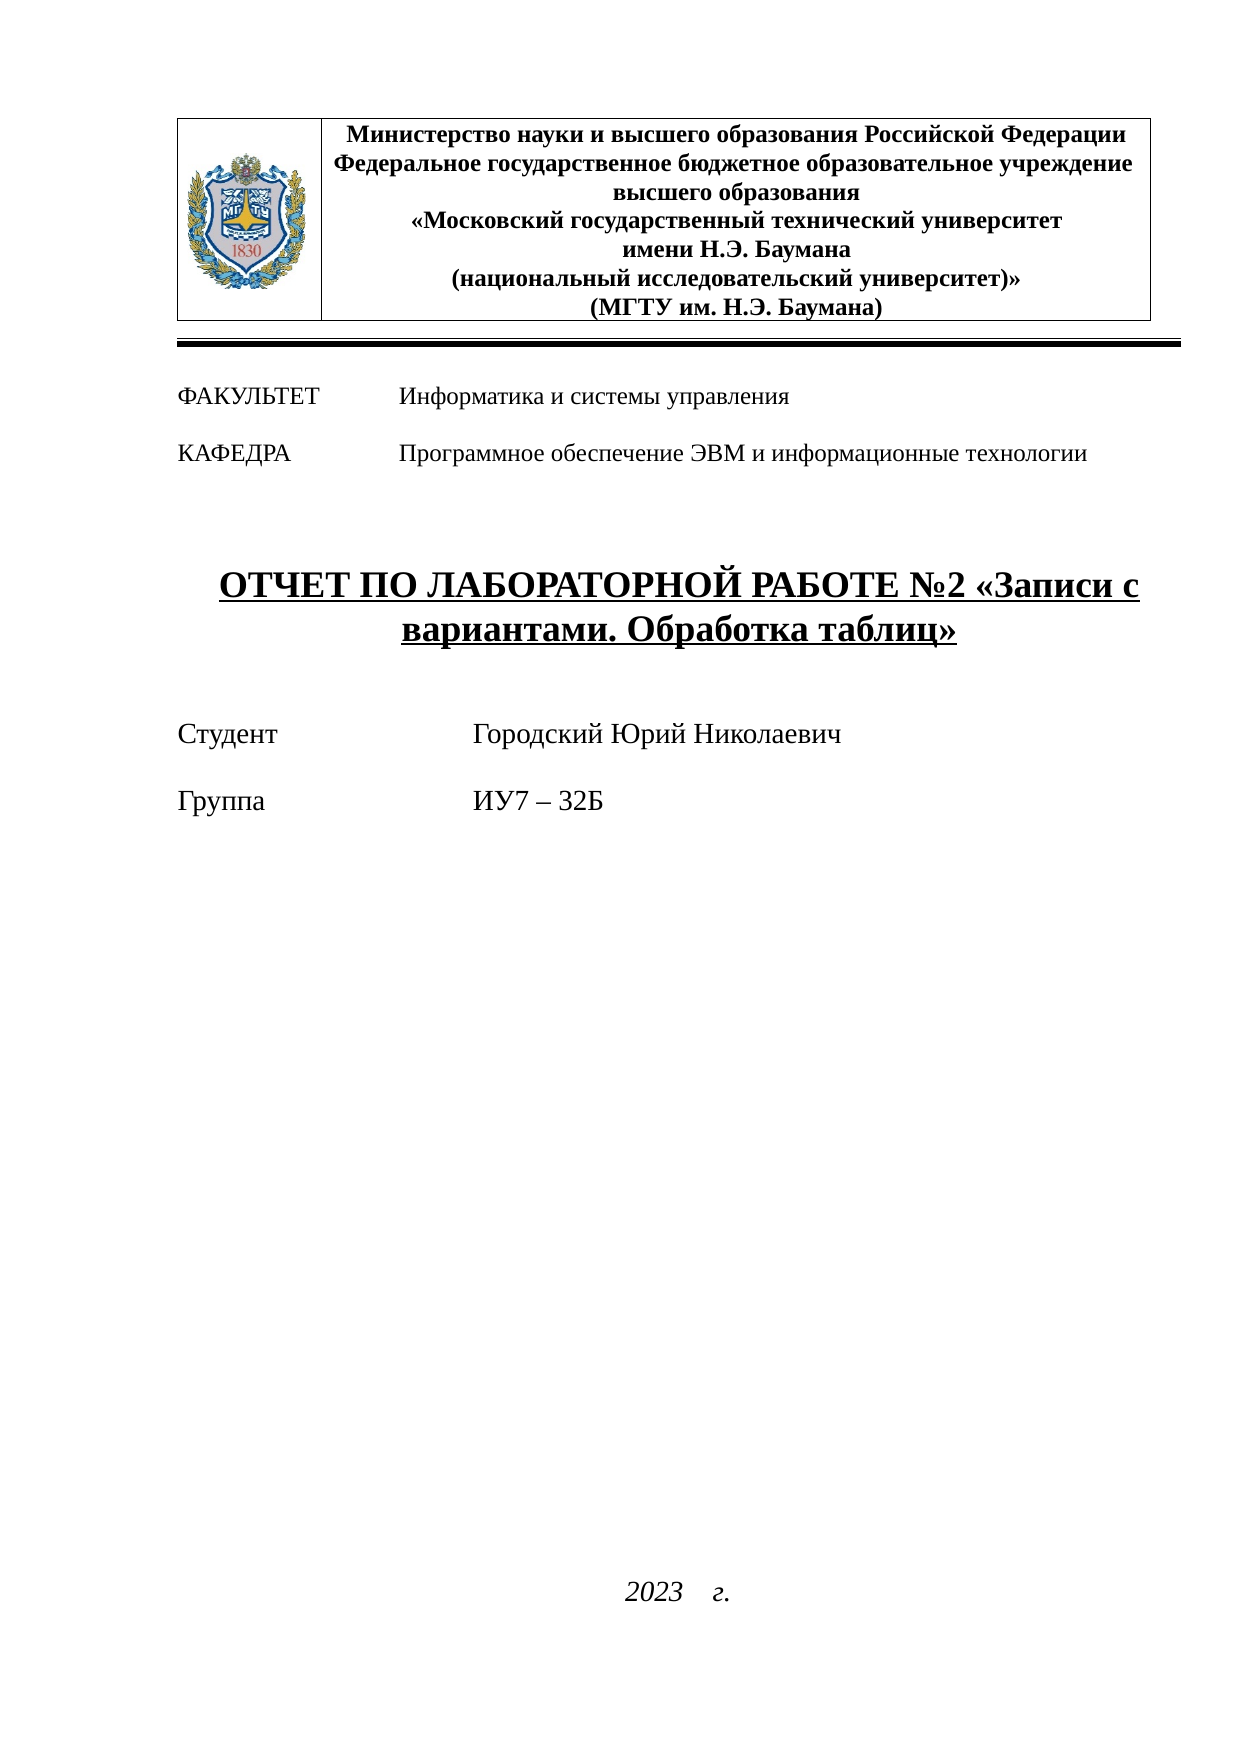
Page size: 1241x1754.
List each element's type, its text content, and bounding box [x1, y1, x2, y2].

text КАФЕДРА Программное обеспечение ЭВМ и информационные технологии [177, 438, 1181, 467]
table_header Министерство науки и высшего образования Российской Федерации Федеральное государственное бюджетное образовательное учреждение высшего образования «Московский государственный технический университет имени Н.Э. Баумана (национальный исследовательский университет)» (МГТУ им. Н.Э. Баумана) [322, 119, 1150, 320]
text Группа ИУ7 – 32Б [177, 783, 1181, 817]
text 2023 г. [177, 1574, 1181, 1607]
picture [196, 153, 307, 290]
text ФАКУЛЬТЕТ Информатика и системы управления [177, 381, 1181, 409]
text Студент Городский Юрий Николаевич [177, 716, 1181, 750]
table_header [178, 119, 321, 320]
text ОТЧЕТ ПО ЛАБОРАТОРНОЙ РАБОТЕ №2 «Записи с вариантами. Обработка таблиц» [177, 563, 1181, 649]
